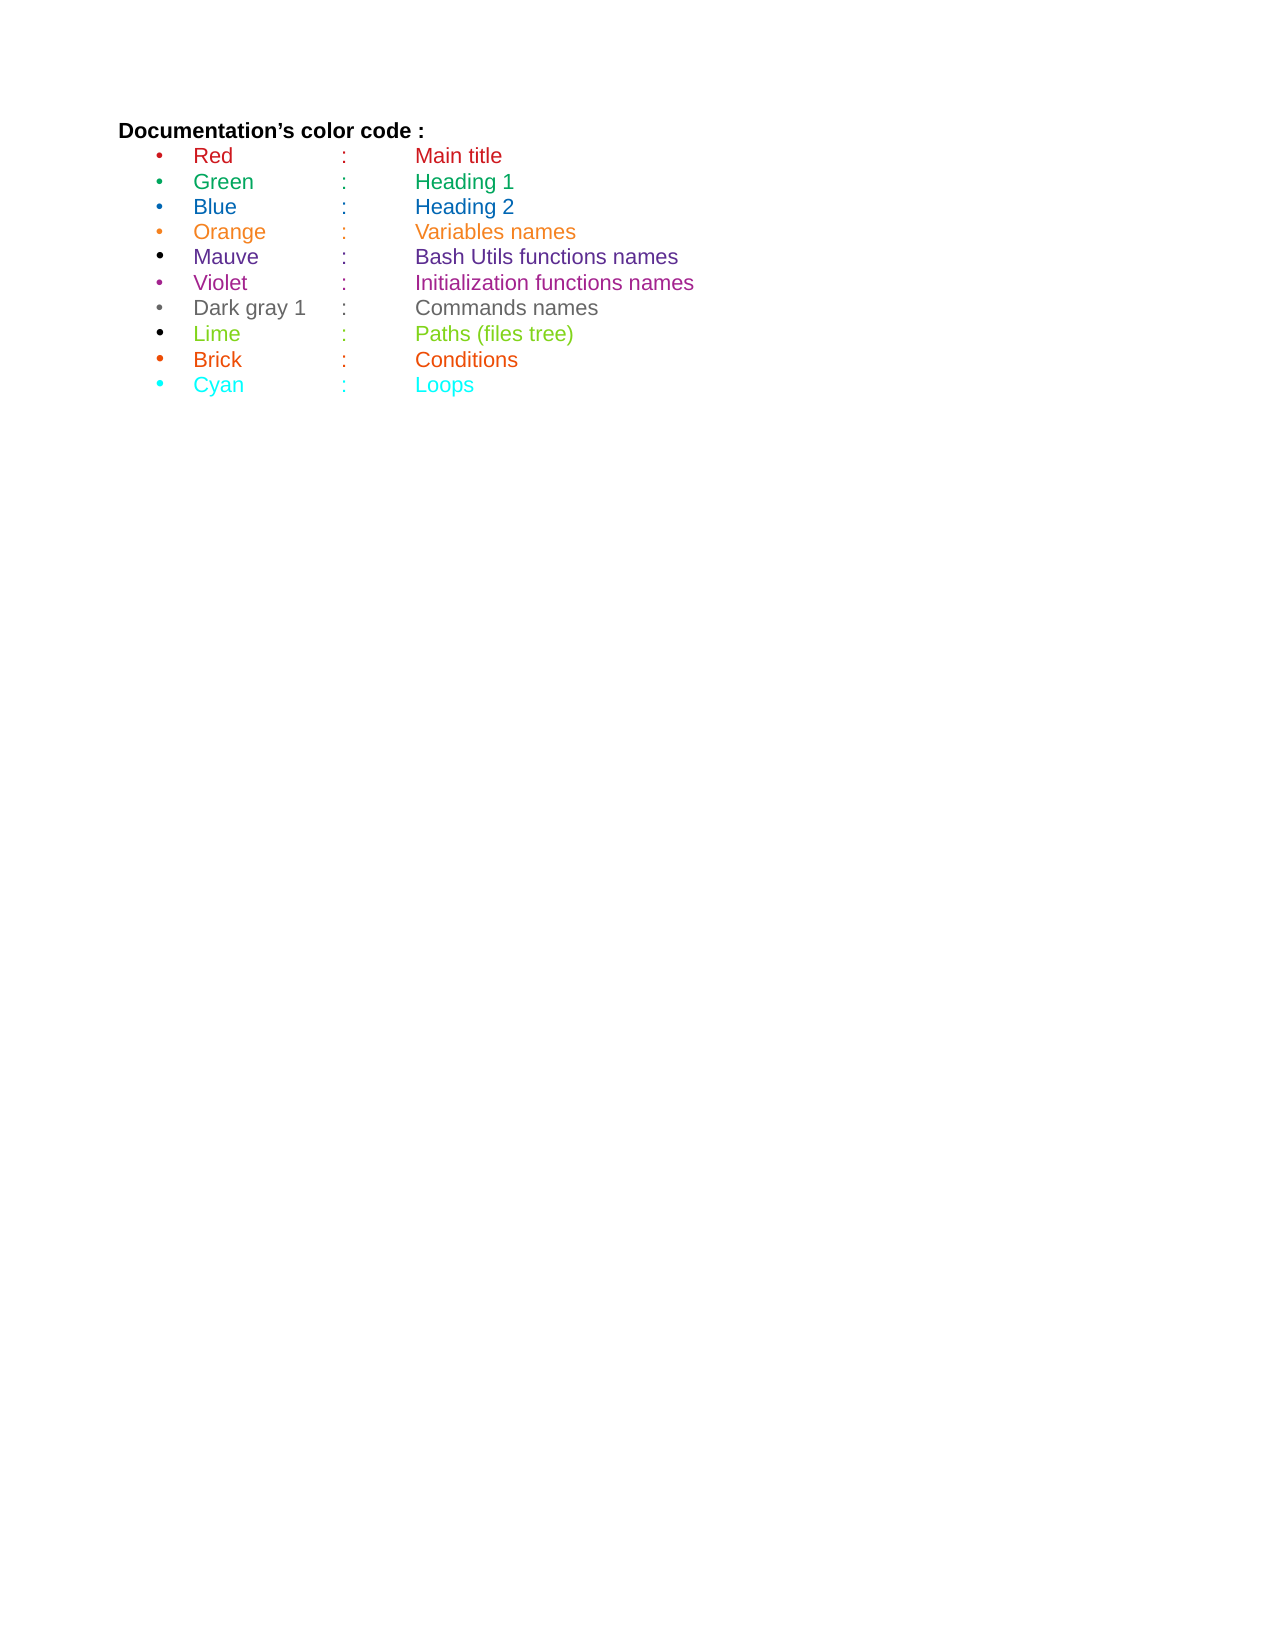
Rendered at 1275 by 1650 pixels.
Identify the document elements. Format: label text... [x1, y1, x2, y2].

list Violet : Initialization functions names [156, 270, 1157, 295]
text Documentation’s color code : [118, 118, 1157, 143]
list Green : Heading 1 [156, 168, 1157, 194]
list Orange : Variables names [156, 219, 1157, 244]
list Mauve : Bash Utils functions names [156, 244, 1157, 270]
list Red : Main title [156, 143, 1157, 168]
list Brick : Conditions [156, 346, 1157, 372]
list Dark gray 1 : Commands names [156, 295, 1157, 321]
list Cyan : Loops [156, 372, 1157, 398]
list Blue : Heading 2 [156, 194, 1157, 219]
list Lime : Paths (files tree) [156, 321, 1157, 346]
